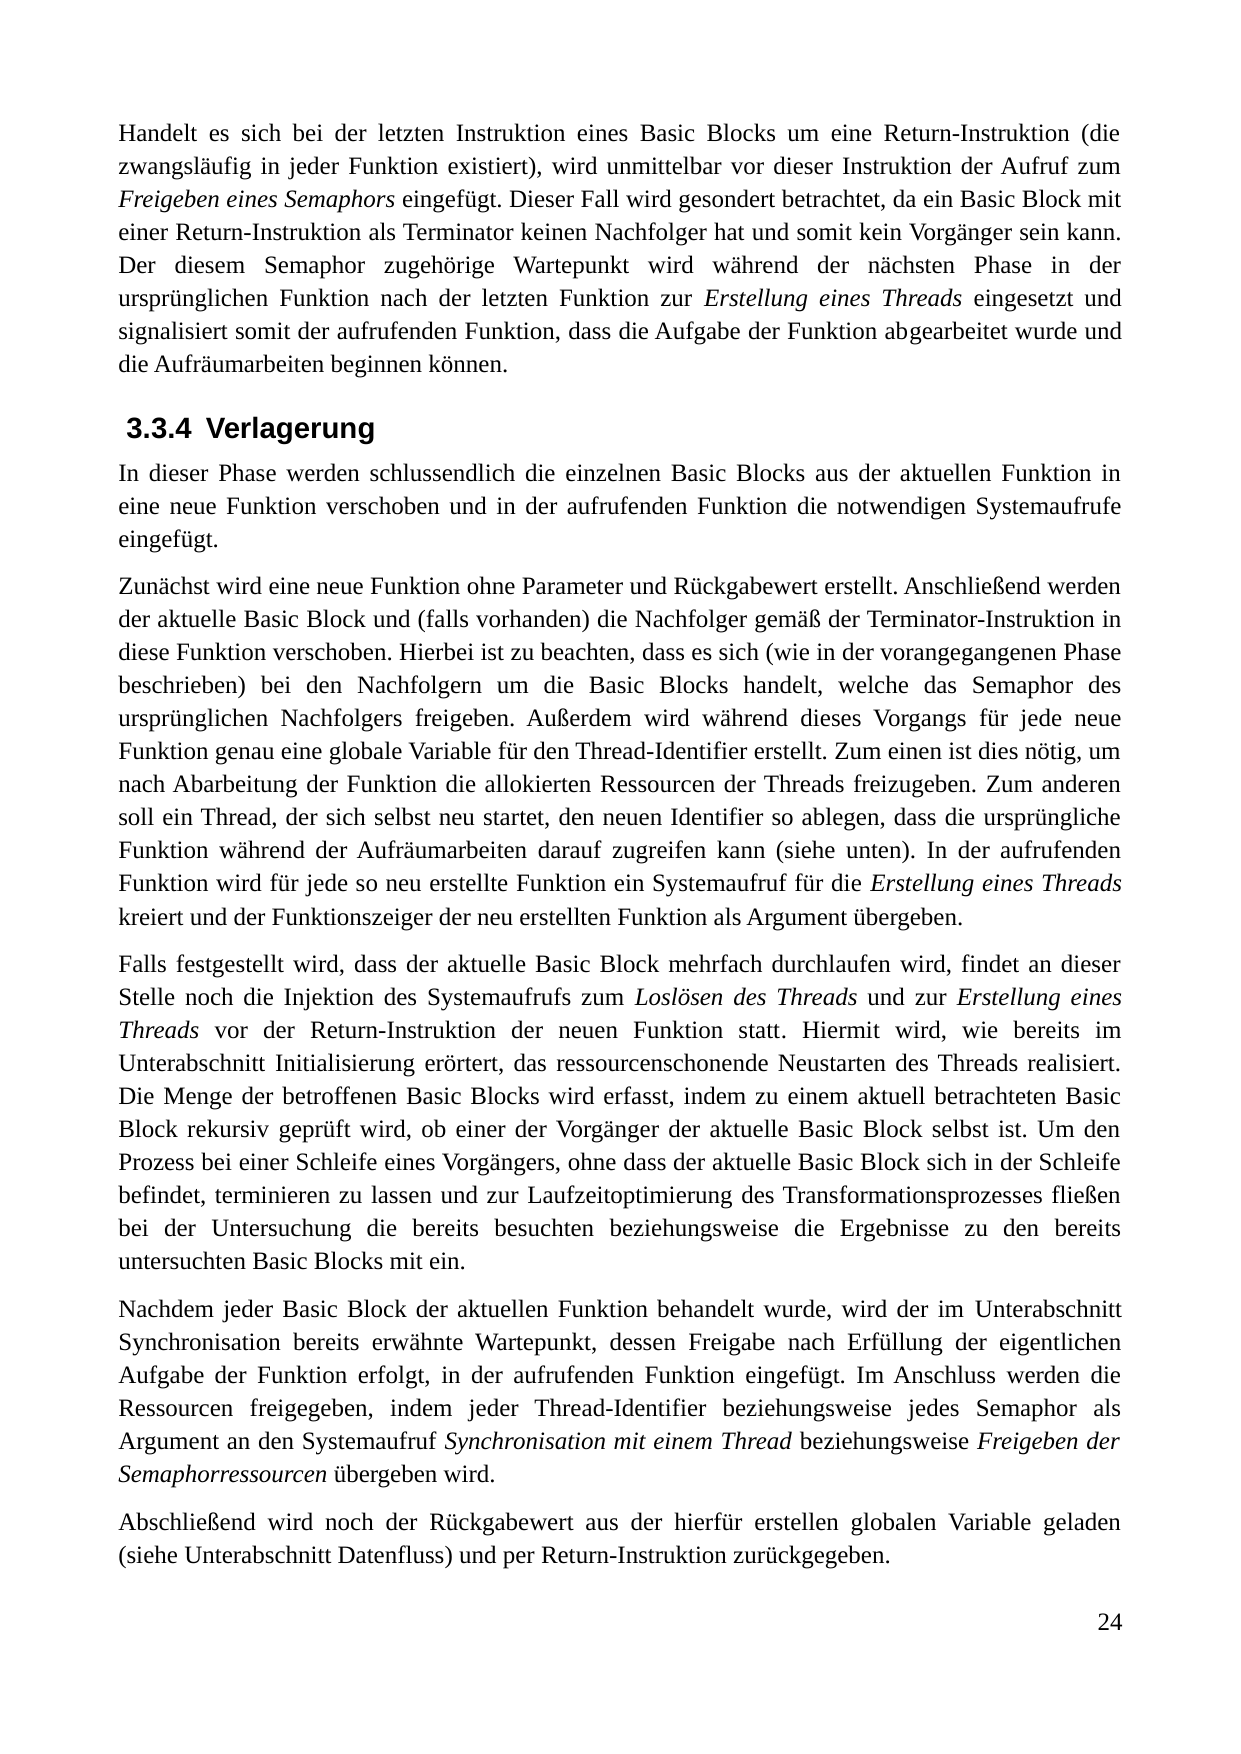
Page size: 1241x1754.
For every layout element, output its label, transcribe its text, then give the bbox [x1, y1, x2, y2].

subtitle Verlagerung [118, 411, 1122, 445]
text In dieser Phase werden schlussendlich die einzelnen Basic Blocks aus der aktuellen Funktion in eine neue Funktion verschoben und in der aufrufenden Funktion die notwendigen Systemaufrufe eingefügt. [118, 458, 1122, 552]
text Abschließend wird noch der Rückgabewert aus der hierfür erstellen globalen Variable geladen (siehe Unterabschnitt Datenfluss) und per Return-Instruktion zurückgegeben. [118, 1507, 1122, 1568]
text Nachdem jeder Basic Block der aktuellen Funktion behandelt wurde, wird der im Unterabschnitt Synchronisation bereits erwähnte Wartepunkt, dessen Freigabe nach Erfüllung der eigentlichen Aufgabe der Funktion erfolgt, in der aufrufenden Funktion eingefügt. Im Anschluss werden die Ressourcen freigegeben, indem jeder Thread-Identifier beziehungsweise jedes Semaphor als Argument an den Systemaufruf Synchronisation mit einem Thread beziehungsweise Freigeben der Semaphorressourcen übergeben wird. [118, 1294, 1122, 1488]
text Zunächst wird eine neue Funktion ohne Parameter und Rückgabewert erstellt. Anschließend werden der aktuelle Basic Block und (falls vorhanden) die Nachfolger gemäß der Terminator-Instruktion in diese Funktion verschoben. Hierbei ist zu beachten, dass es sich (wie in der vorangegangenen Phase beschrieben) bei den Nachfolgern um die Basic Blocks handelt, welche das Semaphor des ursprünglichen Nachfolgers freigeben. Außerdem wird während dieses Vorgangs für jede neue Funktion genau eine globale Variable für den Thread-Identifier erstellt. Zum einen ist dies nötig, um nach Abarbeitung der Funktion die allokierten Ressourcen der Threads freizugeben. Zum anderen soll ein Thread, der sich selbst neu startet, den neuen Identifier so ablegen, dass die ursprüngliche Funktion während der Aufräumarbeiten darauf zugreifen kann (siehe unten). In der aufrufenden Funktion wird für jede so neu erstellte Funktion ein Systemaufruf für die Erstellung eines Threads kreiert und der Funktionszeiger der neu erstellten Funktion als Argument übergeben. [118, 571, 1122, 930]
text Handelt es sich bei der letzten Instruktion eines Basic Blocks um eine Return-Instruktion (die zwangsläufig in jeder Funktion existiert), wird unmittelbar vor dieser Instruktion der Aufruf zum Freigeben eines Semaphors eingefügt. Dieser Fall wird gesondert betrachtet, da ein Basic Block mit einer Return-Instruktion als Terminator keinen Nachfolger hat und somit kein Vorgänger sein kann. Der diesem Semaphor zugehörige Wartepunkt wird während der nächsten Phase in der ursprünglichen Funktion nach der letzten Funktion zur Erstellung eines Threads eingesetzt und signalisiert somit der aufrufenden Funktion, dass die Aufgabe der Funktion abgearbeitet wurde und die Aufräumarbeiten beginnen können. [118, 118, 1122, 378]
text Falls festgestellt wird, dass der aktuelle Basic Block mehrfach durchlaufen wird, findet an dieser Stelle noch die Injektion des Systemaufrufs zum Loslösen des Threads und zur Erstellung eines Threads vor der Return-Instruktion der neuen Funktion statt. Hiermit wird, wie bereits im Unterabschnitt Initialisierung erörtert, das ressourcenschonende Neustarten des Threads realisiert. Die Menge der betroffenen Basic Blocks wird erfasst, indem zu einem aktuell betrachteten Basic Block rekursiv geprüft wird, ob einer der Vorgänger der aktuelle Basic Block selbst ist. Um den Prozess bei einer Schleife eines Vorgängers, ohne dass der aktuelle Basic Block sich in der Schleife befindet, terminieren zu lassen und zur Laufzeitoptimierung des Transformationsprozesses fließen bei der Untersuchung die bereits besuchten beziehungsweise die Ergebnisse zu den bereits untersuchten Basic Blocks mit ein. [118, 949, 1122, 1275]
